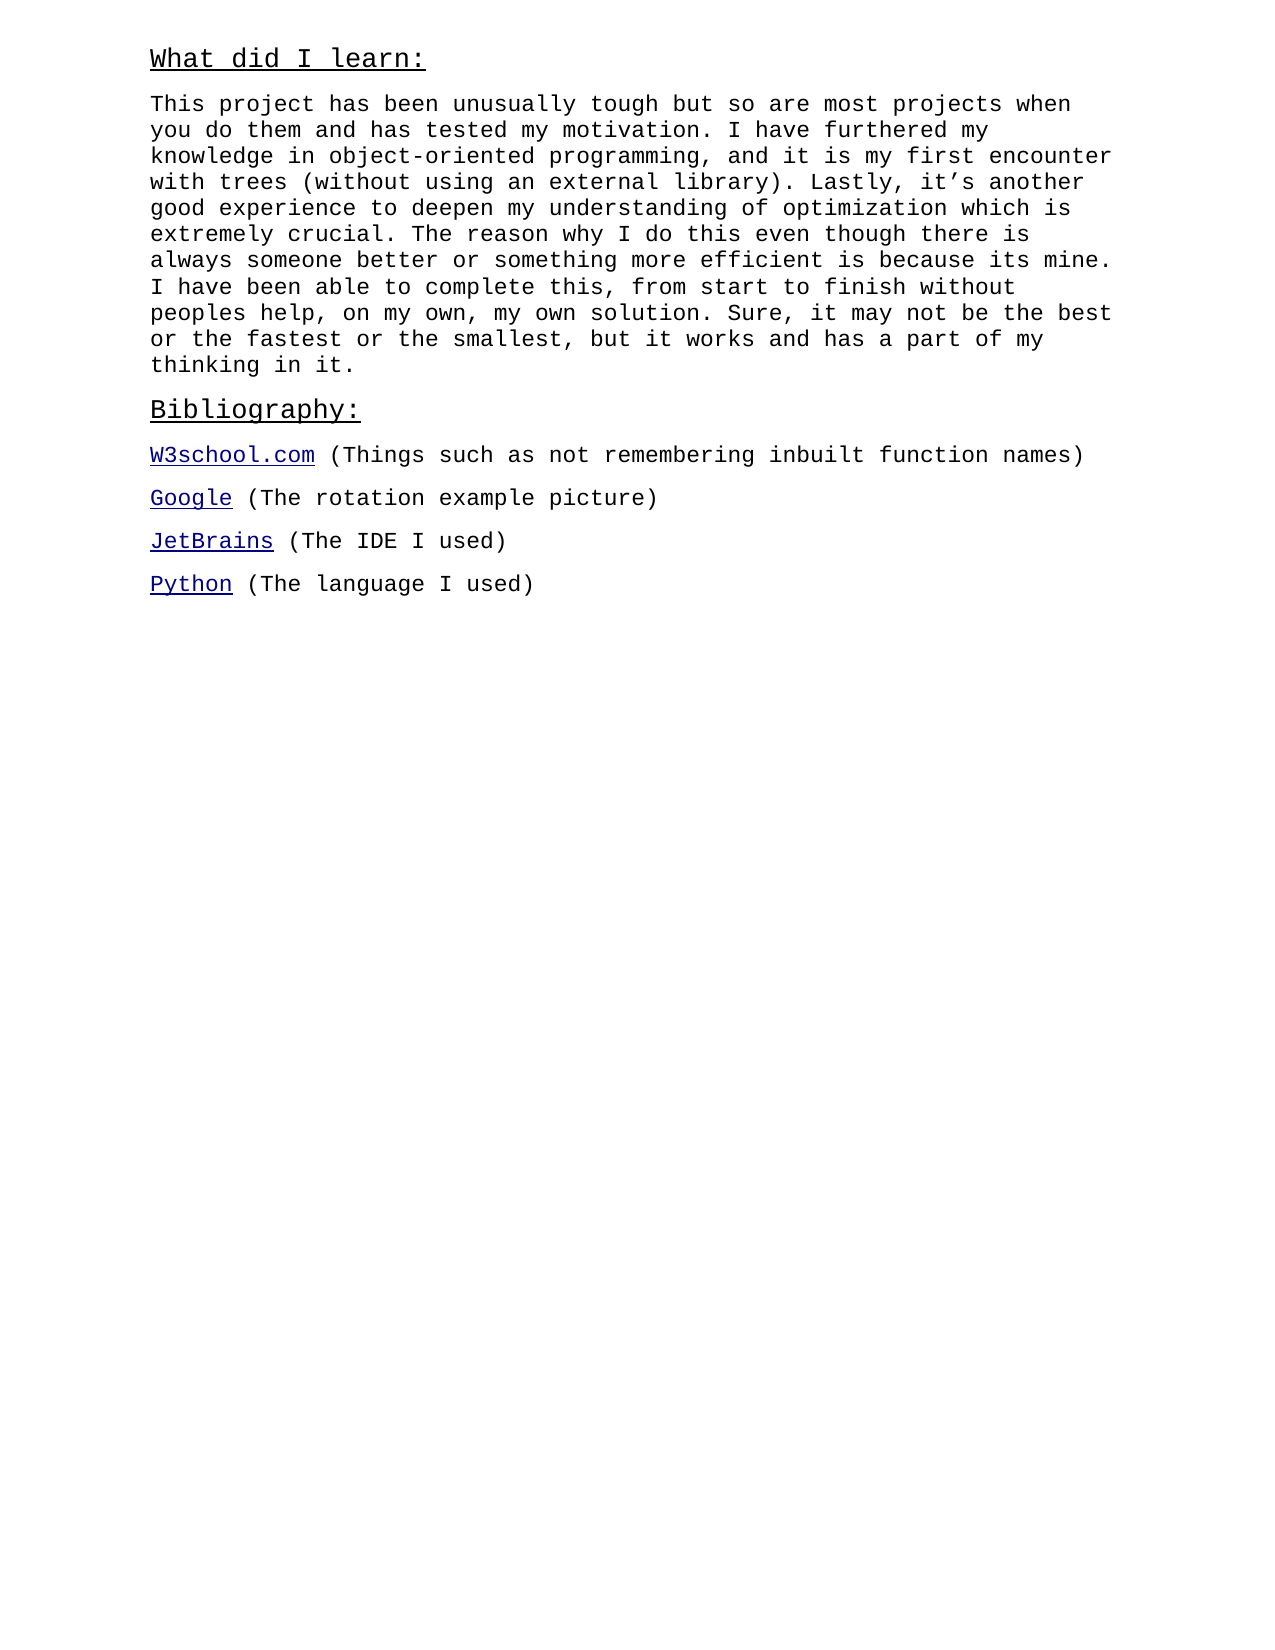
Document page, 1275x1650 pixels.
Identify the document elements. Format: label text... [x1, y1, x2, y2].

text Python (The language I used) [150, 572, 1125, 598]
text This project has been unusually tough but so are most projects when you do them and has tested my motivation. I have furthered my knowledge in object-oriented programming, and it is my first encounter with trees (without using an external library). Lastly, it’s another good experience to deepen my understanding of optimization which is extremely crucial. The reason why I do this even though there is always someone better or something more efficient is because its mine. I have been able to complete this, from start to finish without peoples help, on my own, my own solution. Sure, it may not be the best or the fastest or the smallest, but it works and has a part of my thinking in it. [150, 92, 1125, 379]
text Google (The rotation example picture) [150, 487, 1125, 513]
text Bibliography: [150, 396, 1125, 427]
text W3school.com (Things such as not remembering inbuilt function names) [150, 444, 1125, 470]
text JetBrains (The IDE I used) [150, 529, 1125, 555]
text What did I learn: [150, 44, 1125, 75]
